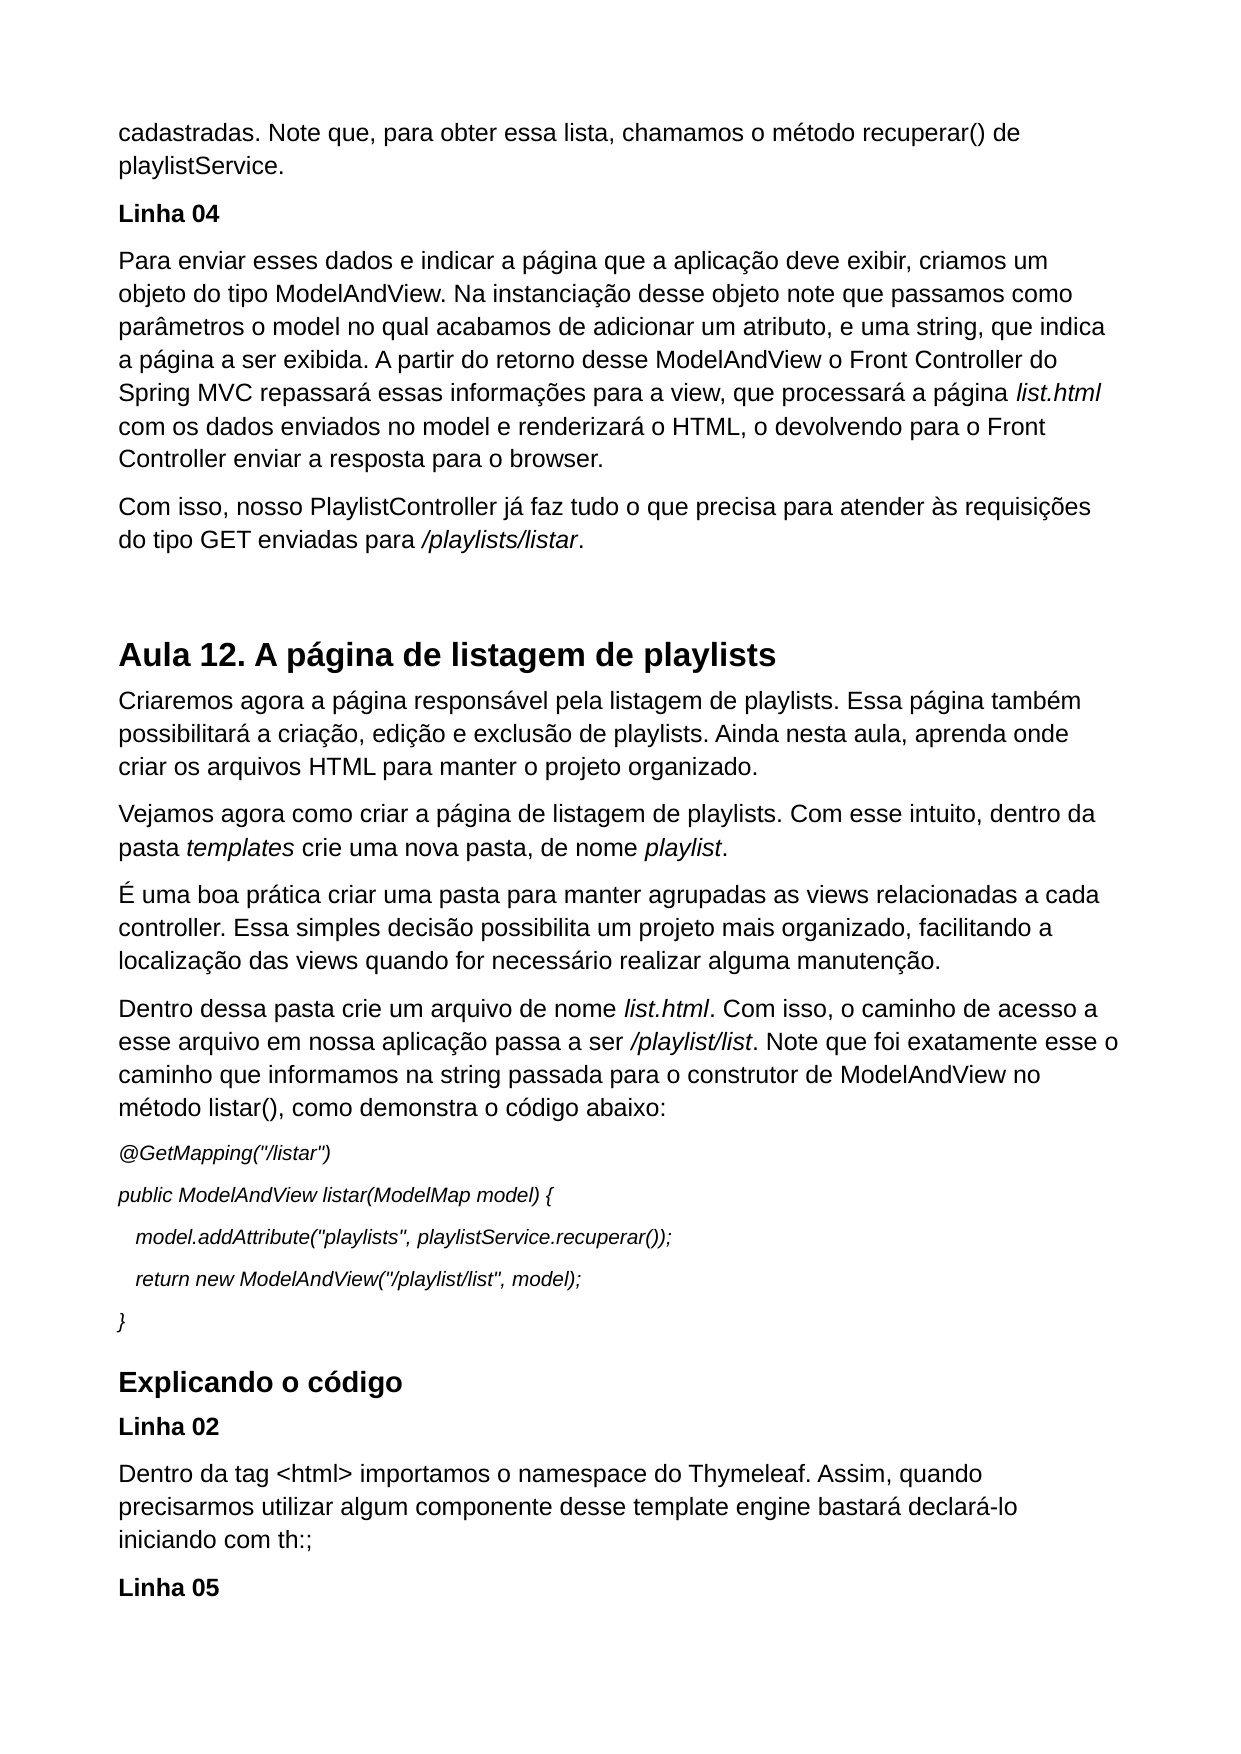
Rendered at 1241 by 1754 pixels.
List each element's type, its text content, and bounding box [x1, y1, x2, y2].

text Linha 05 [118, 1573, 1122, 1601]
text Dentro dessa pasta crie um arquivo de nome list.html. Com isso, o caminho de acesso a esse arquivo em nossa aplicação passa a ser /playlist/list. Note que foi exatamente esse o caminho que informamos na string passada para o construtor de ModelAndView no método listar(), como demonstra o código abaixo: [118, 994, 1122, 1122]
subtitle Explicando o código [118, 1365, 1122, 1399]
text Para enviar esses dados e indicar a página que a aplicação deve exibir, criamos um objeto do tipo ModelAndView. Na instanciação desse objeto note que passamos como parâmetros o model no qual acabamos de adicionar um atributo, e uma string, que indica a página a ser exibida. A partir do retorno desse ModelAndView o Front Controller do Spring MVC repassará essas informações para a view, que processará a página list.html com os dados enviados no model e renderizará o HTML, o devolvendo para o Front Controller enviar a resposta para o browser. [118, 246, 1122, 473]
text Criaremos agora a página responsável pela listagem de playlists. Essa página também possibilitará a criação, edição e exclusão de playlists. Ainda nesta aula, aprenda onde criar os arquivos HTML para manter o projeto organizado. [118, 686, 1122, 781]
text Linha 04 [118, 199, 1122, 227]
text Vejamos agora como criar a página de listagem de playlists. Com esse intuito, dentro da pasta templates crie uma nova pasta, de nome playlist. [118, 799, 1122, 861]
text Dentro da tag <html> importamos o namespace do Thymeleaf. Assim, quando precisarmos utilizar algum componente desse template engine bastará declará-lo iniciando com th:; [118, 1459, 1122, 1554]
text Linha 02 [118, 1411, 1122, 1440]
text @GetMapping("/listar") [118, 1140, 1122, 1164]
text É uma boa prática criar uma pasta para manter agrupadas as views relacionadas a cada controller. Essa simples decisão possibilita um projeto mais organizado, facilitando a localização das views quando for necessário realizar alguma manutenção. [118, 880, 1122, 975]
text } [118, 1309, 1122, 1333]
text return new ModelAndView("/playlist/list", model); [118, 1267, 1122, 1291]
text cadastradas. Note que, para obter essa lista, chamamos o método recuperar() de playlistService. [118, 118, 1122, 180]
text public ModelAndView listar(ModelMap model) { [118, 1182, 1122, 1206]
text model.addAttribute("playlists", playlistService.recuperar()); [118, 1224, 1122, 1248]
text Com isso, nosso PlaylistController já faz tudo o que precisa para atender às requisições do tipo GET enviadas para /playlists/listar. [118, 492, 1122, 554]
subtitle Aula 12. A página de listagem de playlists [118, 635, 1122, 673]
